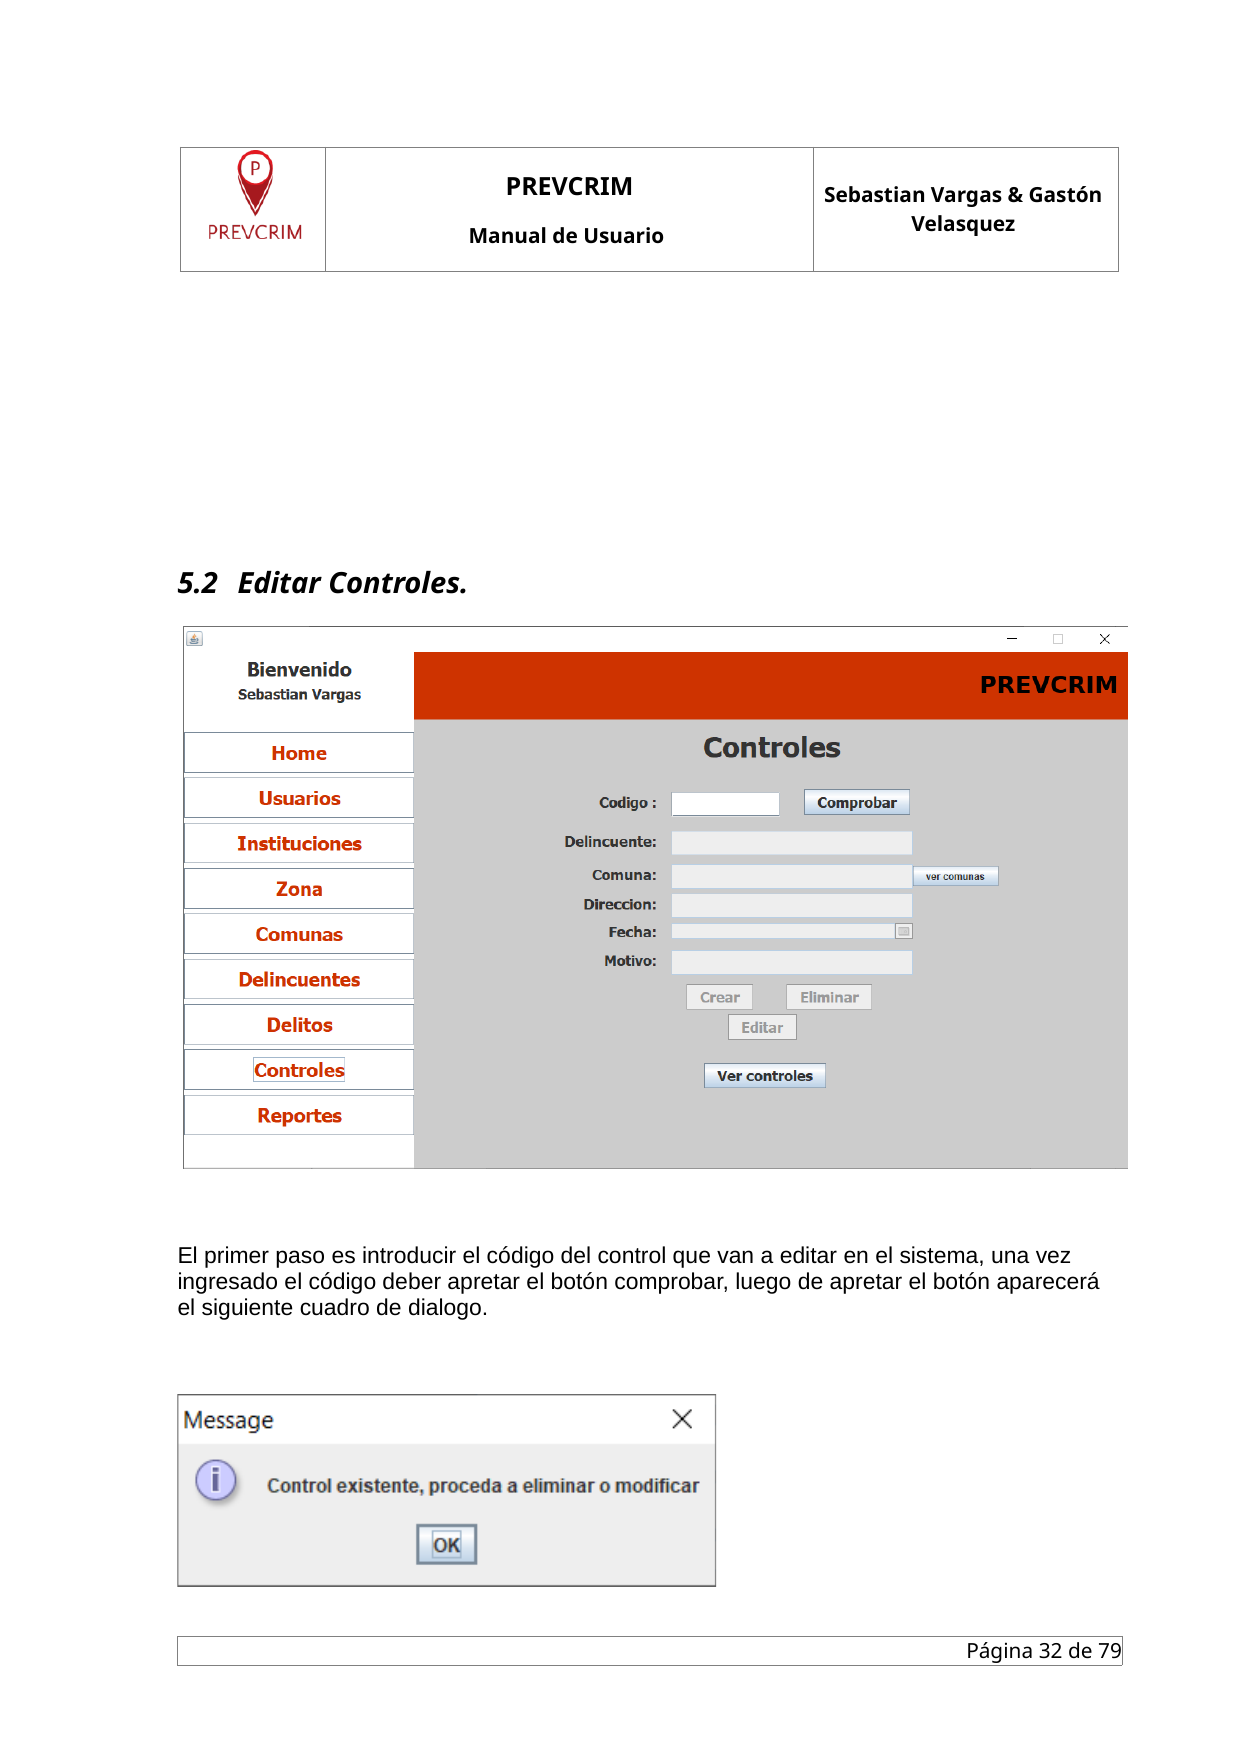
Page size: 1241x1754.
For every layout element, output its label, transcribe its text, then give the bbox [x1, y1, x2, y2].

text El primer paso es introducir el código del control que van a editar en el sistema, una vez ingresado el código deber apretar el botón comprobar, luego de apretar el botón aparecerá el siguiente cuadro de dialogo. [177, 1242, 1122, 1321]
subtitle Editar Controles. [177, 563, 1122, 602]
